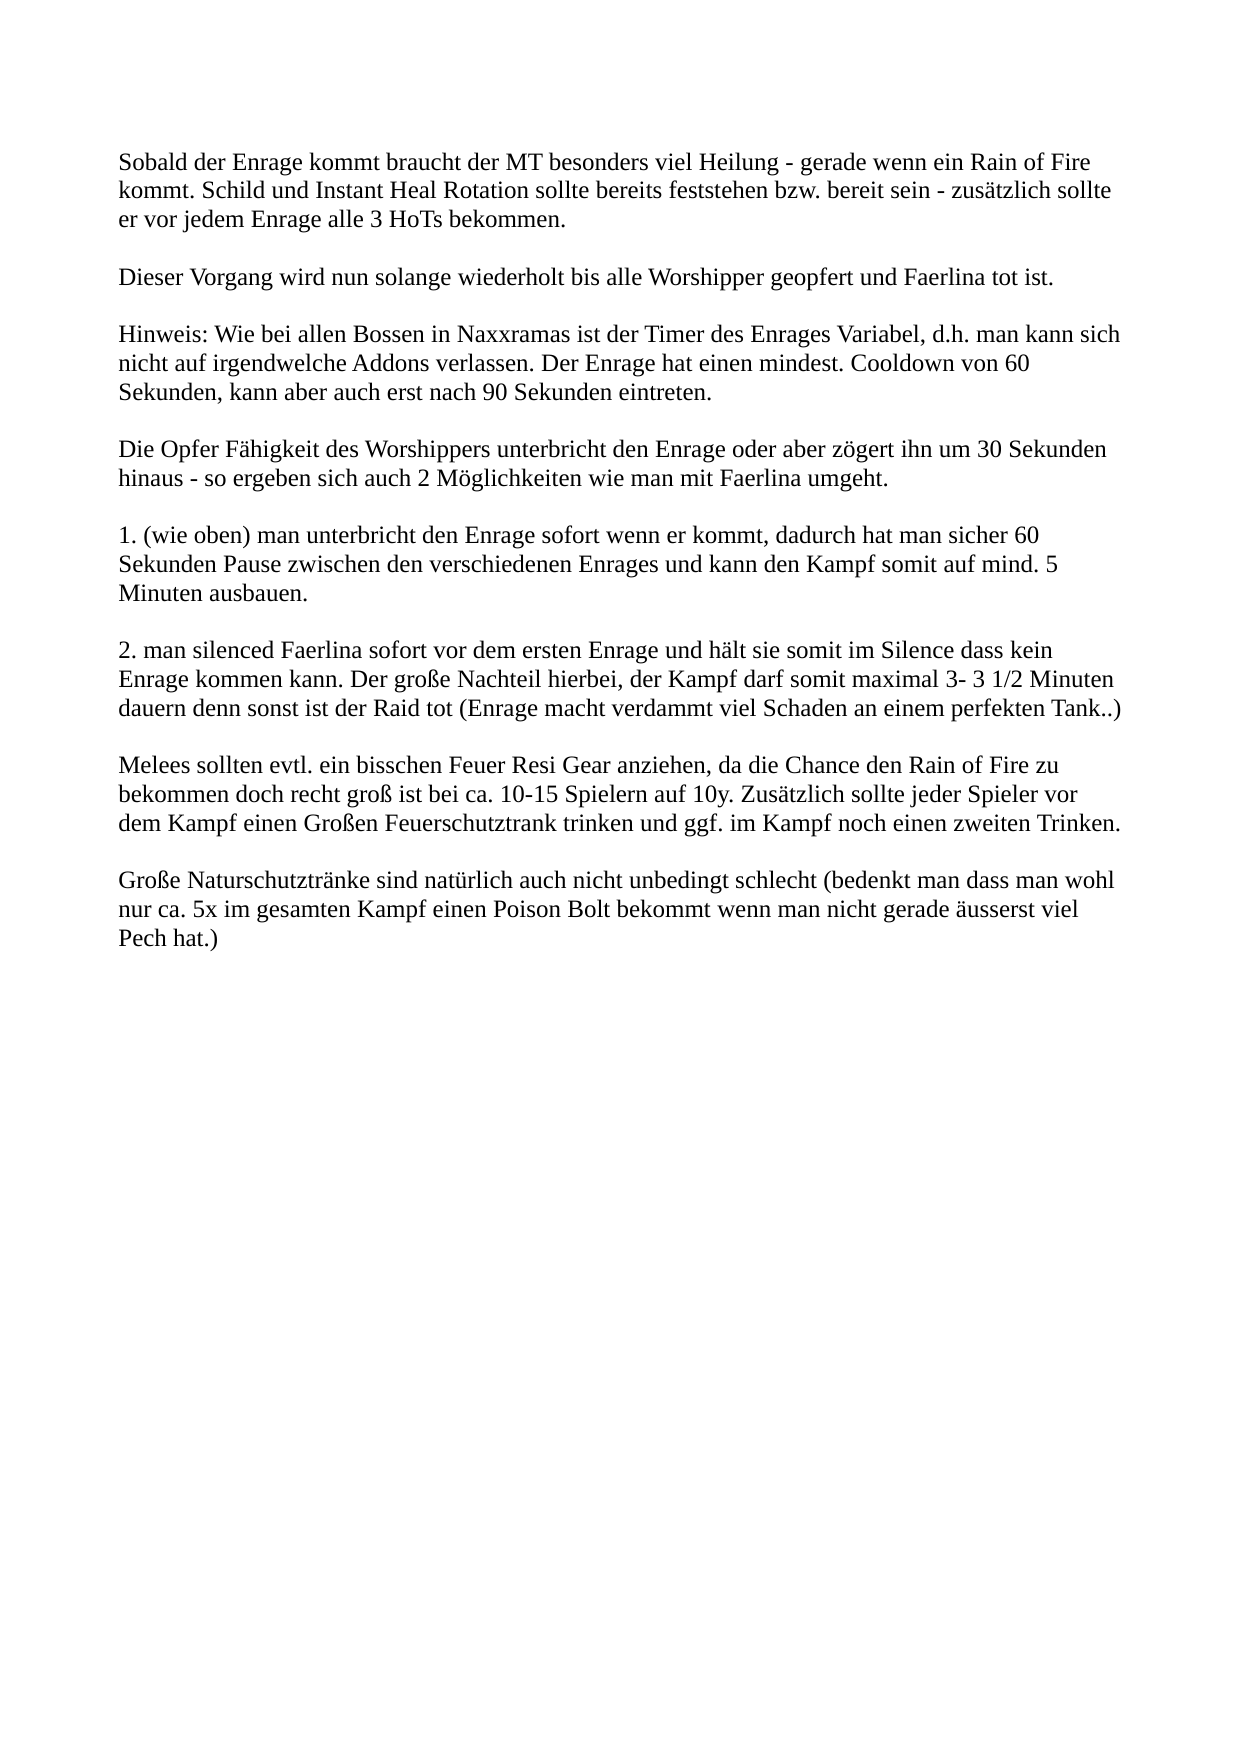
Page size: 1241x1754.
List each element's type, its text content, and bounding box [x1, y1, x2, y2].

text Sobald der Enrage kommt braucht der MT besonders viel Heilung - gerade wenn ein Rain of Fire kommt. Schild und Instant Heal Rotation sollte bereits feststehen bzw. bereit sein - zusätzlich sollte er vor jedem Enrage alle 3 HoTs bekommen. Dieser Vorgang wird nun solange wiederholt bis alle Worshipper geopfert und Faerlina tot ist. Hinweis: Wie bei allen Bossen in Naxxramas ist der Timer des Enrages Variabel, d.h. man kann sich nicht auf irgendwelche Addons verlassen. Der Enrage hat einen mindest. Cooldown von 60 Sekunden, kann aber auch erst nach 90 Sekunden eintreten. Die Opfer Fähigkeit des Worshippers unterbricht den Enrage oder aber zögert ihn um 30 Sekunden hinaus - so ergeben sich auch 2 Möglichkeiten wie man mit Faerlina umgeht. 1. (wie oben) man unterbricht den Enrage sofort wenn er kommt, dadurch hat man sicher 60 Sekunden Pause zwischen den verschiedenen Enrages und kann den Kampf somit auf mind. 5 Minuten ausbauen. 2. man silenced Faerlina sofort vor dem ersten Enrage und hält sie somit im Silence dass kein Enrage kommen kann. Der große Nachteil hierbei, der Kampf darf somit maximal 3- 3 1/2 Minuten dauern denn sonst ist der Raid tot (Enrage macht verdammt viel Schaden an einem perfekten Tank..) Melees sollten evtl. ein bisschen Feuer Resi Gear anziehen, da die Chance den Rain of Fire zu bekommen doch recht groß ist bei ca. 10-15 Spielern auf 10y. Zusätzlich sollte jeder Spieler vor dem Kampf einen Großen Feuerschutztrank trinken und ggf. im Kampf noch einen zweiten Trinken. Große Naturschutztränke sind natürlich auch nicht unbedingt schlecht (bedenkt man dass man wohl nur ca. 5x im gesamten Kampf einen Poison Bolt bekommt wenn man nicht gerade äusserst viel Pech hat.) [118, 118, 1122, 952]
